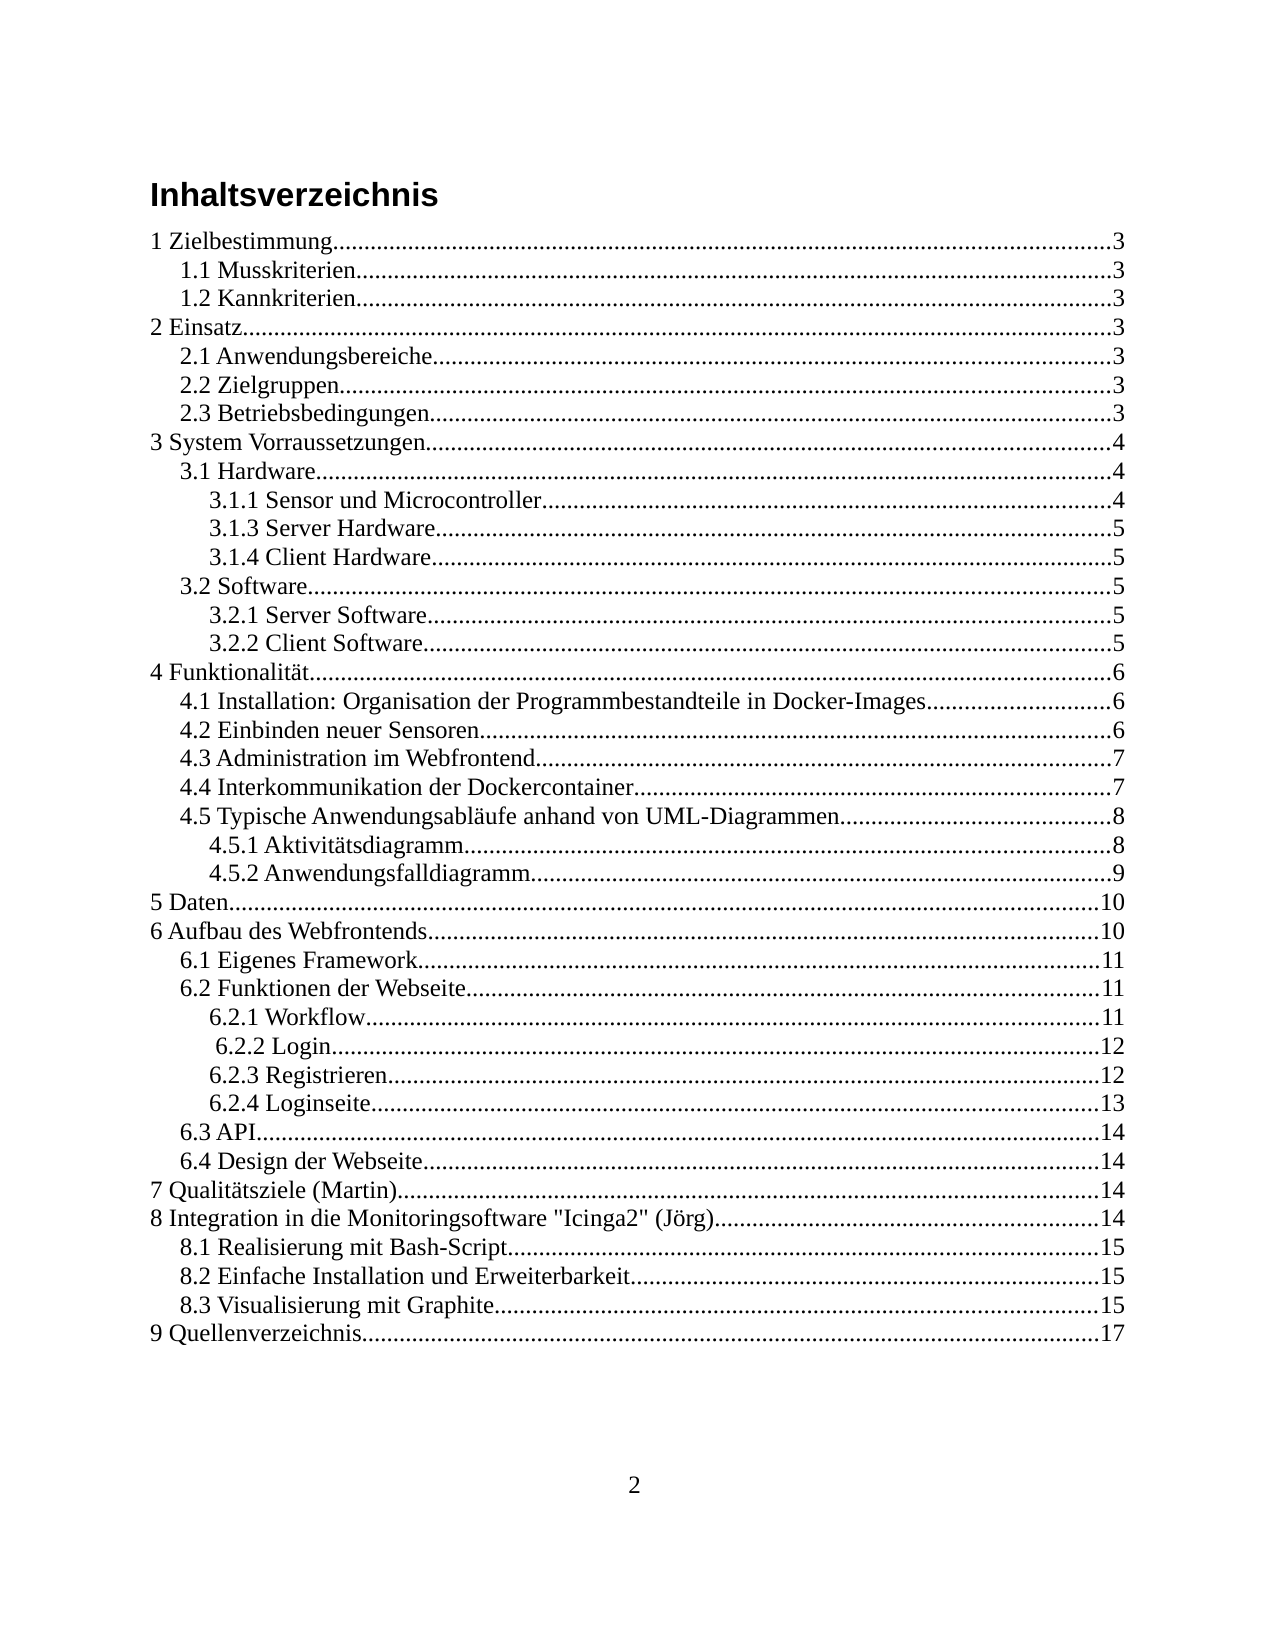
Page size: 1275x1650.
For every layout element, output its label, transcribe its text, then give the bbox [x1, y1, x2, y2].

text 4.5 Typische Anwendungsabläufe anhand von UML-Diagrammen 8 [179, 801, 1125, 830]
text 7 Qualitätsziele (Martin) 14 [150, 1175, 1125, 1203]
text 3.1.1 Sensor und Microcontroller 4 [209, 485, 1125, 513]
text 4.5.1 Aktivitätsdiagramm 8 [209, 830, 1125, 858]
text 8.2 Einfache Installation und Erweiterbarkeit 15 [179, 1261, 1125, 1290]
text 4.1 Installation: Organisation der Programmbestandteile in Docker-Images 6 [179, 686, 1125, 715]
text 3.2.1 Server Software 5 [209, 600, 1125, 628]
text 1.1 Musskriterien 3 [179, 255, 1125, 283]
text 6.2.1 Workflow 11 [209, 1002, 1125, 1031]
text 6.2 Funktionen der Webseite 11 [179, 973, 1125, 1002]
text 2.3 Betriebsbedingungen 3 [179, 398, 1125, 427]
text 2.2 Zielgruppen 3 [179, 370, 1125, 398]
text 6.4 Design der Webseite 14 [179, 1146, 1125, 1175]
text 6.2.2 Login 12 [209, 1031, 1125, 1060]
text 4.2 Einbinden neuer Sensoren 6 [179, 715, 1125, 743]
text 3.2.2 Client Software 5 [209, 628, 1125, 657]
text 9 Quellenverzeichnis 17 [150, 1318, 1125, 1347]
text 4 Funktionalität 6 [150, 657, 1125, 686]
text 3.1 Hardware 4 [179, 456, 1125, 485]
text 8.3 Visualisierung mit Graphite 15 [179, 1290, 1125, 1318]
text 8.1 Realisierung mit Bash-Script 15 [179, 1232, 1125, 1261]
subtitle Inhaltsverzeichnis [150, 175, 1125, 213]
text 6.2.3 Registrieren 12 [209, 1060, 1125, 1088]
text 3 System Vorraussetzungen 4 [150, 427, 1125, 456]
text 6 Aufbau des Webfrontends 10 [150, 916, 1125, 945]
text 2.1 Anwendungsbereiche 3 [179, 341, 1125, 370]
text 5 Daten 10 [150, 887, 1125, 916]
text 3.1.3 Server Hardware 5 [209, 513, 1125, 542]
text 2 Einsatz 3 [150, 312, 1125, 341]
text 3.2 Software 5 [179, 571, 1125, 600]
text 3.1.4 Client Hardware 5 [209, 542, 1125, 571]
text 6.2.4 Loginseite 13 [209, 1088, 1125, 1117]
text 1.2 Kannkriterien 3 [179, 283, 1125, 312]
text 6.1 Eigenes Framework 11 [179, 945, 1125, 973]
text 4.5.2 Anwendungsfalldiagramm 9 [209, 858, 1125, 887]
text 6.3 API 14 [179, 1117, 1125, 1146]
text 4.4 Interkommunikation der Dockercontainer 7 [179, 772, 1125, 801]
text 1 Zielbestimmung 3 [150, 226, 1125, 255]
text 8 Integration in die Monitoringsoftware "Icinga2" (Jörg) 14 [150, 1203, 1125, 1232]
text 4.3 Administration im Webfrontend 7 [179, 743, 1125, 772]
